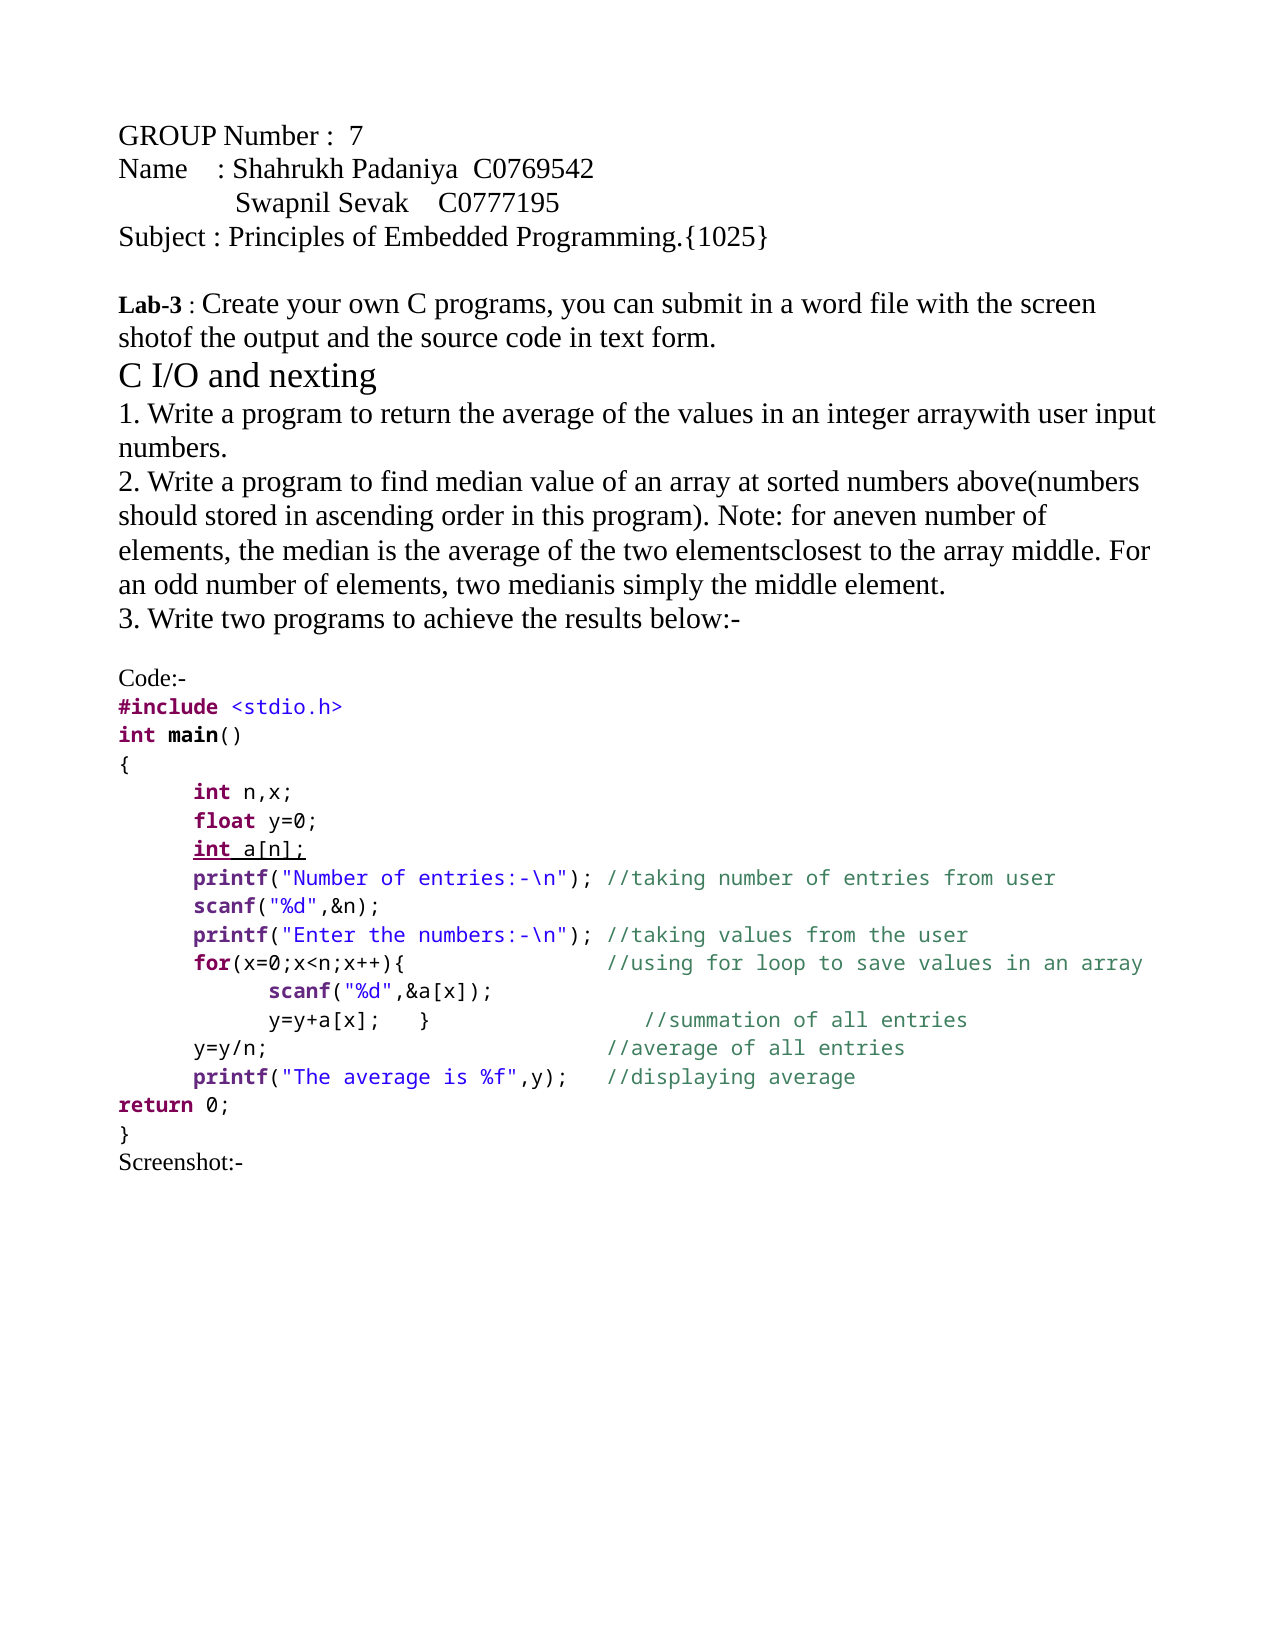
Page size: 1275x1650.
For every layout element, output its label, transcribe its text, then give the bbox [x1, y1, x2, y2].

text int main() [118, 721, 1157, 749]
text 2. Write a program to find median value of an array at sorted numbers above(numbers should stored in ascending order in this program). Note: for aneven number of elements, the median is the average of the two elementsclosest to the array middle. For an odd number of elements, two medianis simply the middle element. [118, 464, 1157, 601]
text Subject : Principles of Embedded Programming.{1025} [118, 219, 1157, 252]
text } [118, 1119, 1157, 1147]
text Swapnil Sevak C0777195 [118, 185, 1157, 219]
text int n,x; [118, 777, 1157, 806]
text GROUP Number : 7 [118, 118, 1157, 152]
text #include <stdio.h> [118, 692, 1157, 721]
text y=y+a[x]; } //summation of all entries [118, 1005, 1157, 1033]
text scanf("%d",&n); [118, 891, 1157, 920]
text printf("Number of entries:-\n"); //taking number of entries from user [118, 863, 1157, 891]
text Screenshot:- [118, 1147, 1157, 1176]
text C I/O and nexting [118, 354, 1157, 396]
text { [118, 749, 1157, 777]
text return 0; [118, 1090, 1157, 1119]
text y=y/n; //average of all entries [118, 1033, 1157, 1062]
text printf("Enter the numbers:-\n"); //taking values from the user [118, 920, 1157, 948]
text float y=0; [118, 806, 1157, 834]
text Code:- [118, 663, 1157, 692]
text scanf("%d",&a[x]); [118, 977, 1157, 1005]
text for(x=0;x<n;x++){ //using for loop to save values in an array [118, 948, 1157, 977]
text Name : Shahrukh Padaniya C0769542 [118, 152, 1157, 185]
text int a[n]; [118, 834, 1157, 863]
text printf("The average is %f",y); //displaying average [118, 1062, 1157, 1090]
text 1. Write a program to return the average of the values in an integer arraywith user input numbers. [118, 396, 1157, 464]
text Lab-3 : Create your own C programs, you can submit in a word file with the screen shotof the output and the source code in text form. [118, 286, 1157, 354]
text 3. Write two programs to achieve the results below:- [118, 601, 1157, 635]
